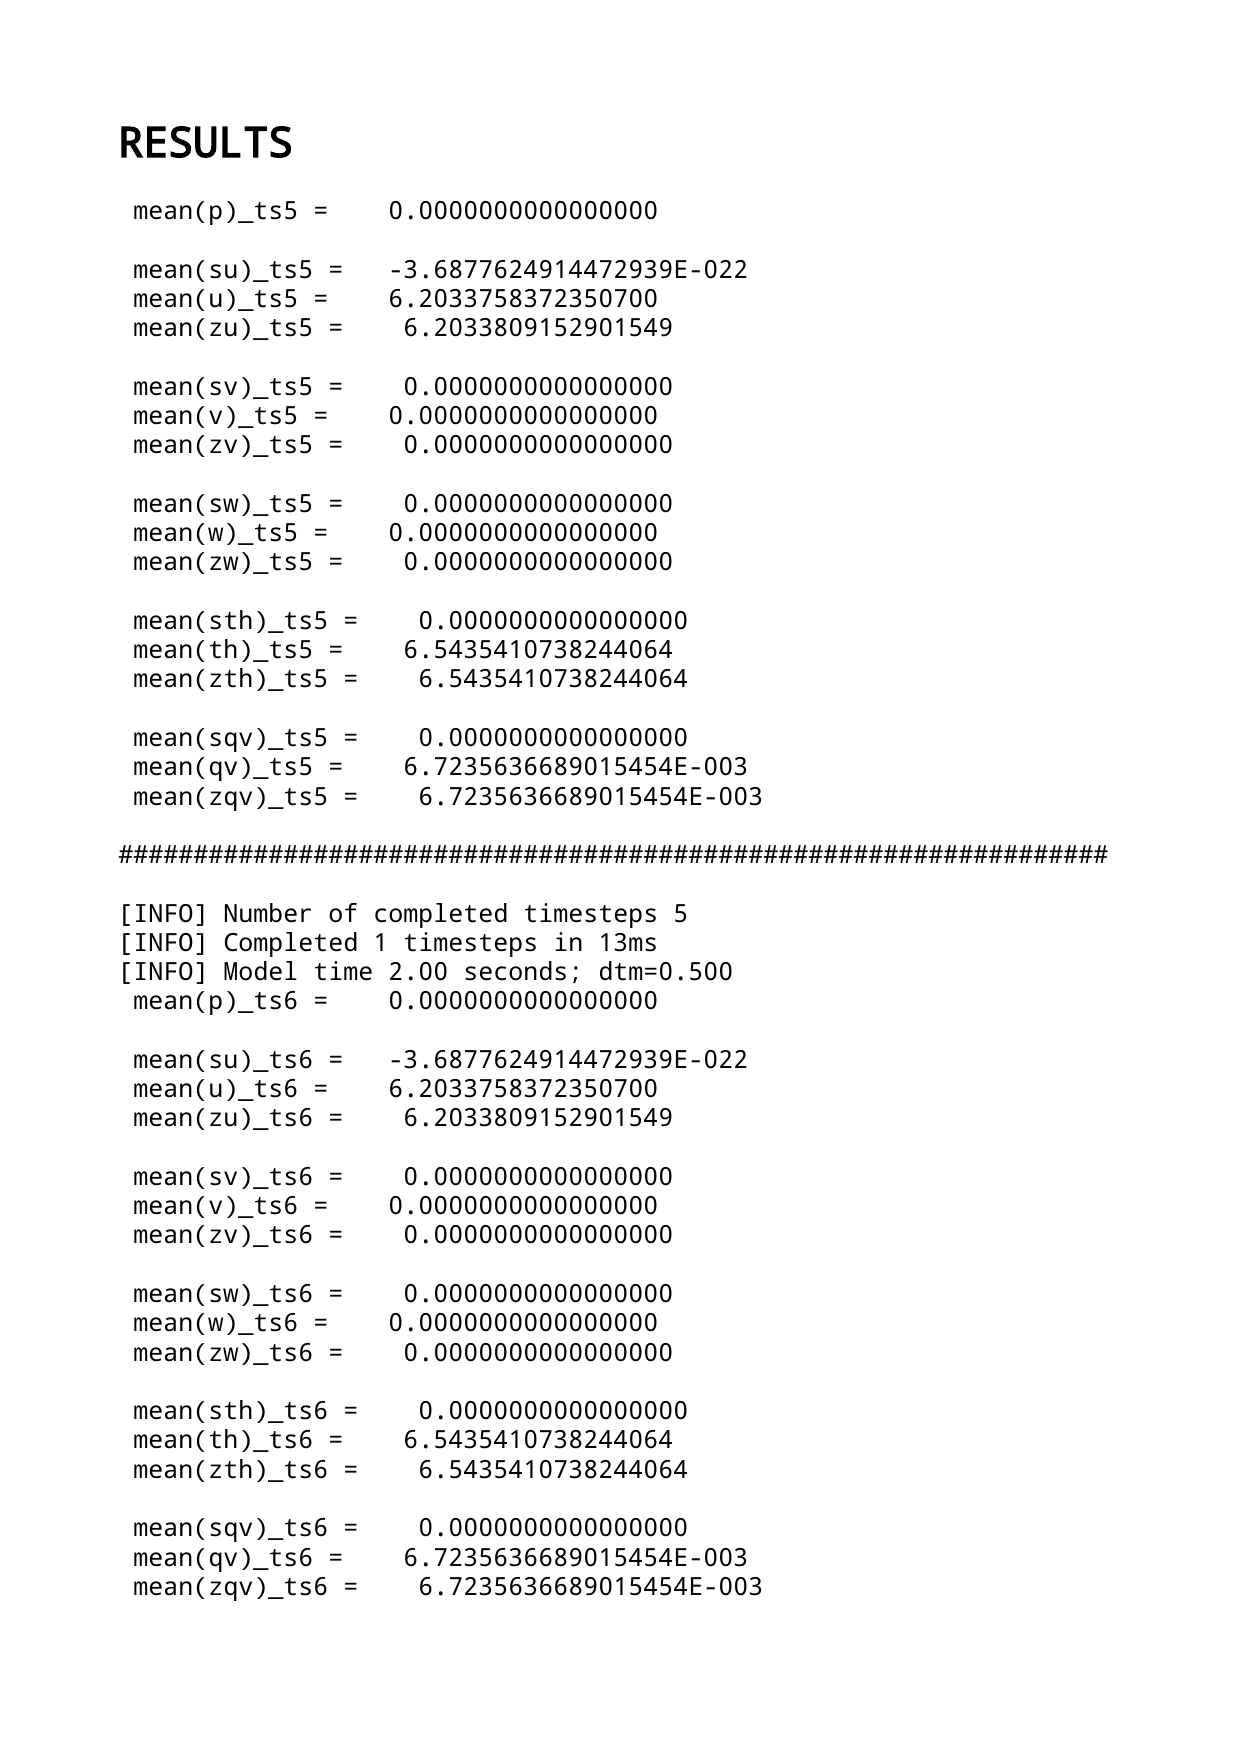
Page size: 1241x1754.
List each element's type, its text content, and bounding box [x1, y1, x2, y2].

text mean(th)_ts6 = 6.5435410738244064 [118, 1426, 1122, 1455]
text mean(sth)_ts6 = 0.0000000000000000 [118, 1396, 1122, 1426]
text mean(th)_ts5 = 6.5435410738244064 [118, 635, 1122, 664]
text mean(sqv)_ts5 = 0.0000000000000000 [118, 723, 1122, 752]
text mean(su)_ts6 = -3.6877624914472939E-022 [118, 1045, 1122, 1074]
text mean(p)_ts6 = 0.0000000000000000 [118, 987, 1122, 1016]
text mean(w)_ts6 = 0.0000000000000000 [118, 1308, 1122, 1338]
text mean(sqv)_ts6 = 0.0000000000000000 [118, 1513, 1122, 1543]
text mean(u)_ts5 = 6.2033758372350700 [118, 284, 1122, 313]
text mean(v)_ts6 = 0.0000000000000000 [118, 1191, 1122, 1221]
text mean(zv)_ts6 = 0.0000000000000000 [118, 1221, 1122, 1250]
text mean(zth)_ts6 = 6.5435410738244064 [118, 1455, 1122, 1484]
text [INFO] Number of completed timesteps 5 [118, 899, 1122, 928]
text mean(zth)_ts5 = 6.5435410738244064 [118, 664, 1122, 694]
text mean(sv)_ts6 = 0.0000000000000000 [118, 1162, 1122, 1191]
text mean(sth)_ts5 = 0.0000000000000000 [118, 606, 1122, 635]
text mean(sw)_ts6 = 0.0000000000000000 [118, 1279, 1122, 1308]
text mean(sw)_ts5 = 0.0000000000000000 [118, 489, 1122, 518]
text ################################################################## [118, 840, 1122, 869]
text mean(zv)_ts5 = 0.0000000000000000 [118, 430, 1122, 460]
text mean(p)_ts5 = 0.0000000000000000 [118, 196, 1122, 226]
text RESULTS [118, 118, 1122, 167]
text mean(zu)_ts6 = 6.2033809152901549 [118, 1104, 1122, 1133]
text mean(zqv)_ts5 = 6.7235636689015454E-003 [118, 782, 1122, 811]
text mean(v)_ts5 = 0.0000000000000000 [118, 401, 1122, 430]
text [INFO] Completed 1 timesteps in 13ms [118, 928, 1122, 957]
text [INFO] Model time 2.00 seconds; dtm=0.500 [118, 957, 1122, 987]
text mean(zu)_ts5 = 6.2033809152901549 [118, 313, 1122, 343]
text mean(w)_ts5 = 0.0000000000000000 [118, 518, 1122, 547]
text mean(zqv)_ts6 = 6.7235636689015454E-003 [118, 1572, 1122, 1601]
text mean(qv)_ts6 = 6.7235636689015454E-003 [118, 1543, 1122, 1572]
text mean(su)_ts5 = -3.6877624914472939E-022 [118, 255, 1122, 284]
text mean(zw)_ts5 = 0.0000000000000000 [118, 547, 1122, 577]
text mean(u)_ts6 = 6.2033758372350700 [118, 1074, 1122, 1104]
text mean(qv)_ts5 = 6.7235636689015454E-003 [118, 752, 1122, 782]
text mean(zw)_ts6 = 0.0000000000000000 [118, 1338, 1122, 1367]
text mean(sv)_ts5 = 0.0000000000000000 [118, 372, 1122, 401]
